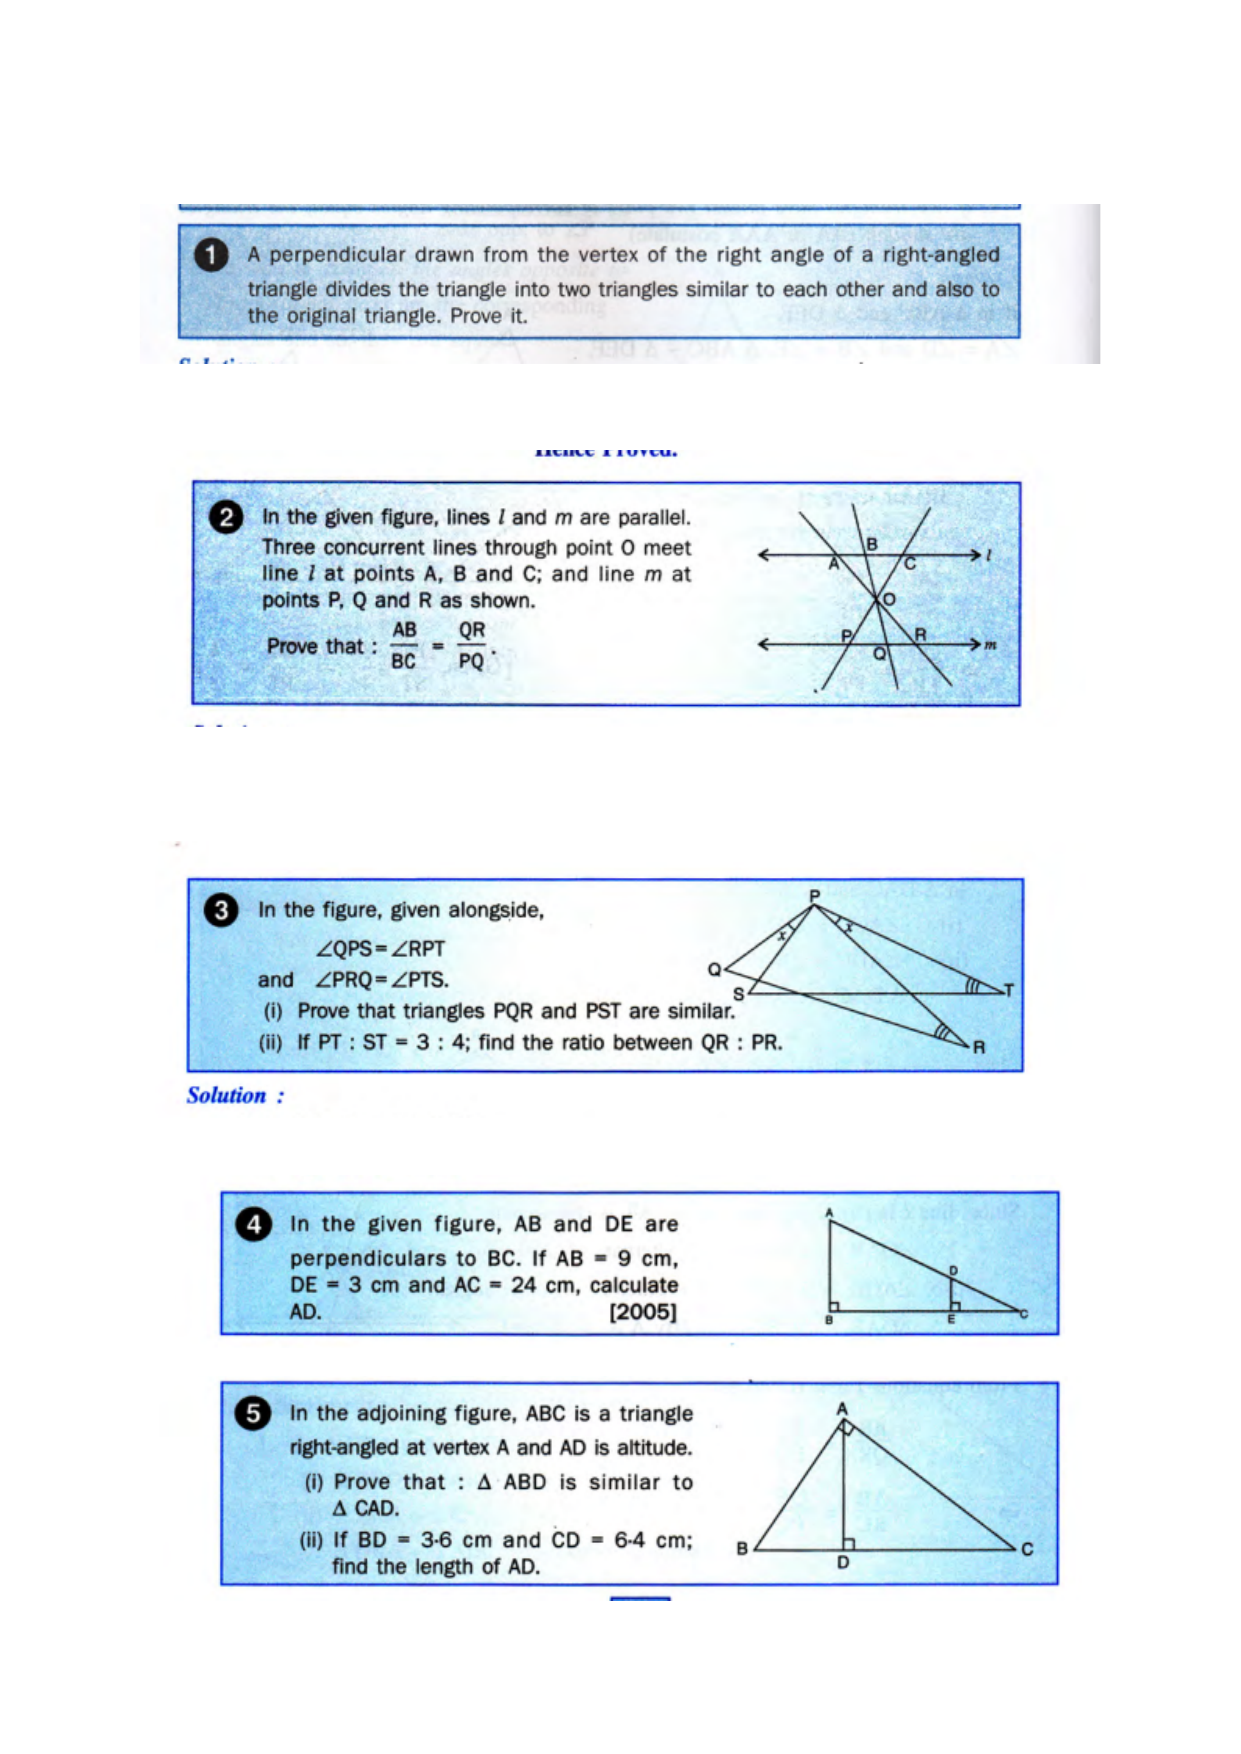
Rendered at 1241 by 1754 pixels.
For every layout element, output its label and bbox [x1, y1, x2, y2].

picture [158, 1376, 1082, 1601]
picture [154, 450, 1086, 727]
picture [175, 1175, 1066, 1348]
picture [154, 841, 1086, 1118]
picture [139, 204, 1101, 364]
